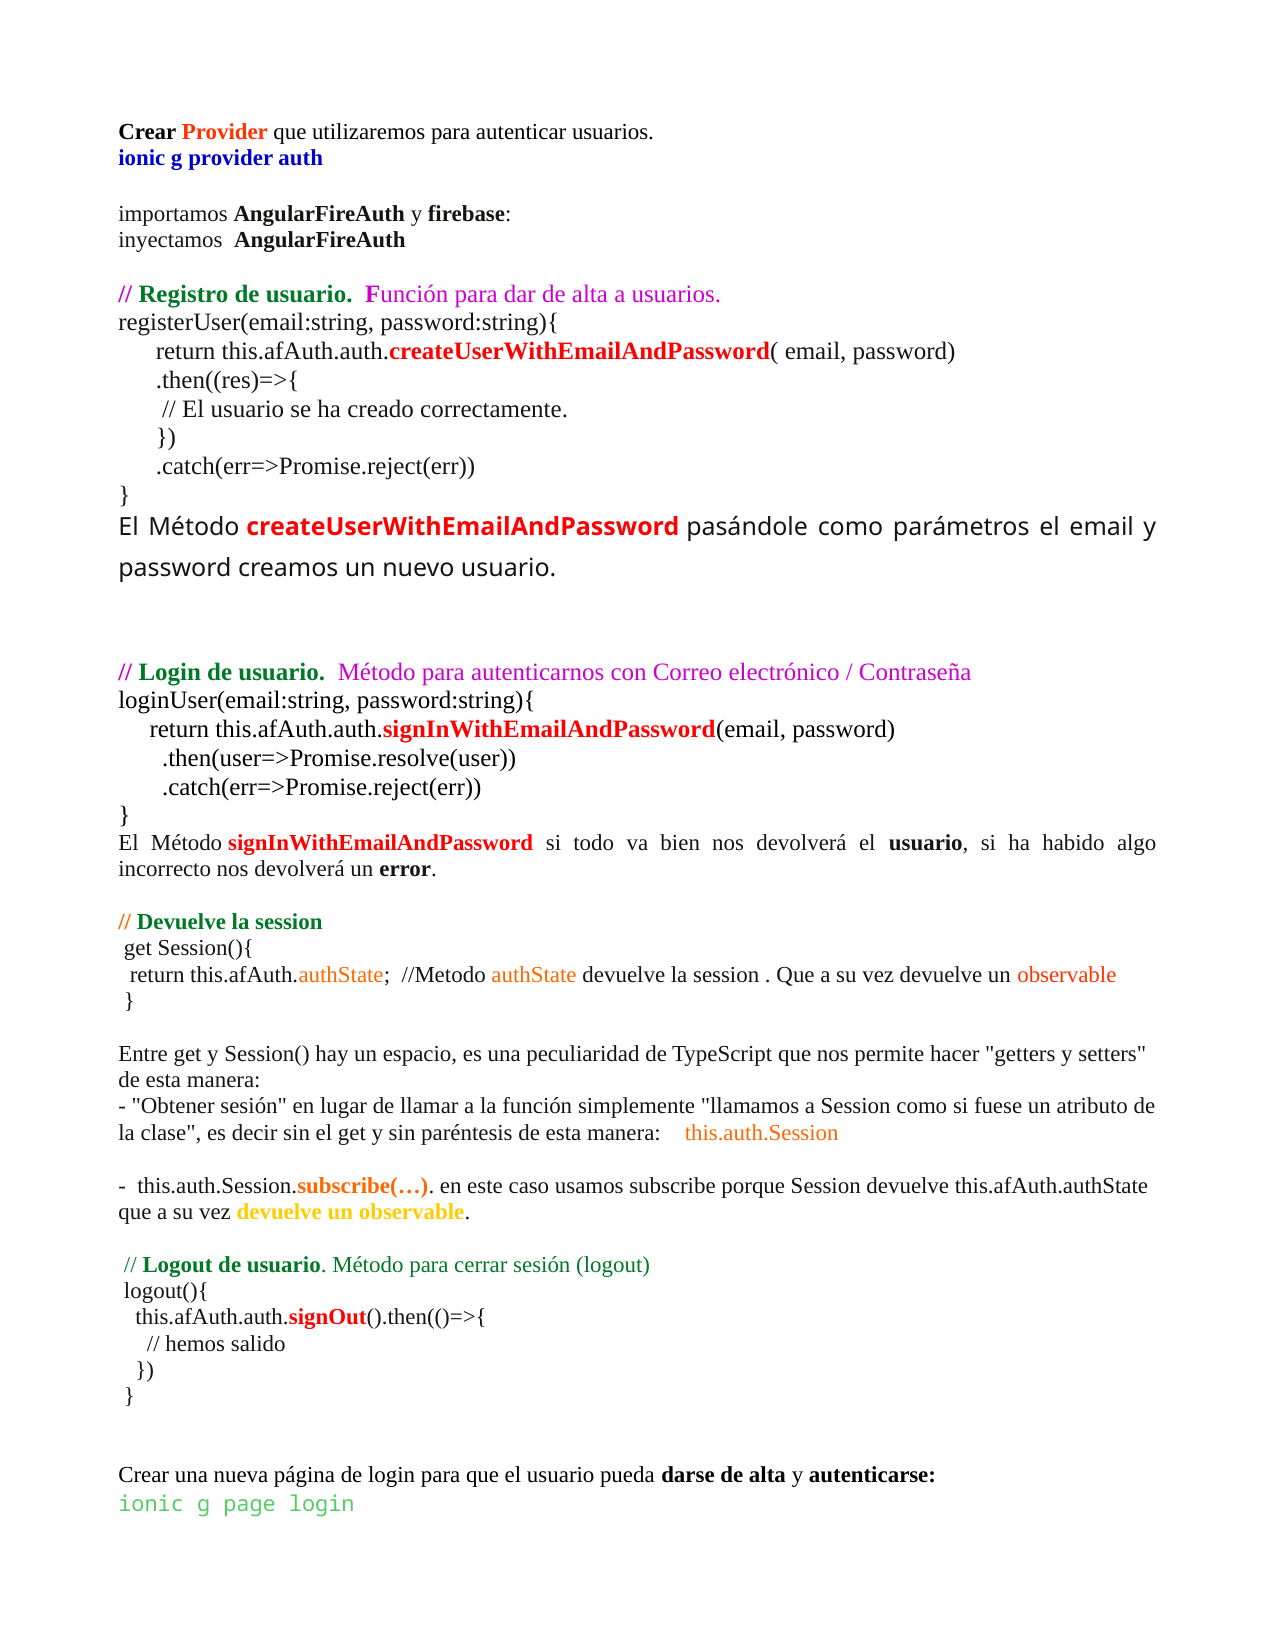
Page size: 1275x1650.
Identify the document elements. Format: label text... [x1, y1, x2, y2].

text .catch(err=>Promise.reject(err)) [118, 451, 1157, 480]
text - "Obtener sesión" en lugar de llamar a la función simplemente "llamamos a Session como si fuese un atributo de la clase", es decir sin el get y sin paréntesis de esta manera: this.auth.Session [118, 1093, 1157, 1145]
text } [118, 987, 1157, 1013]
text // El usuario se ha creado correctamente. [118, 394, 1157, 422]
text logout(){ [118, 1277, 1157, 1303]
text El Método createUserWithEmailAndPassword pasándole como parámetros el email y password creamos un nuevo usuario. [118, 509, 1157, 583]
text return this.afAuth.auth.createUserWithEmailAndPassword( email, password) [118, 336, 1157, 365]
text .catch(err=>Promise.reject(err)) [118, 772, 1157, 800]
text }) [118, 1356, 1157, 1382]
text .then(user=>Promise.resolve(user)) [118, 743, 1157, 772]
text // Registro de usuario. Función para dar de alta a usuarios. [118, 279, 1157, 307]
text Crear una nueva página de login para que el usuario pueda darse de alta y autenticarse: [118, 1462, 1157, 1488]
text ionic g page login [118, 1488, 1157, 1518]
text this.afAuth.auth.signOut().then(()=>{ [118, 1303, 1157, 1330]
text loginUser(email:string, password:string){ [118, 685, 1157, 714]
text // Logout de usuario. Método para cerrar sesión (logout) [118, 1251, 1157, 1277]
text El Método signInWithEmailAndPassword si todo va bien nos devolverá el usuario, si ha habido algo incorrecto nos devolverá un error. [118, 829, 1157, 882]
text ionic g provider auth [118, 144, 1157, 171]
text } [118, 800, 1157, 829]
text }) [118, 422, 1157, 451]
text Entre get y Session() hay un espacio, es una peculiaridad de TypeScript que nos permite hacer "getters y setters" de esta manera: [118, 1040, 1157, 1093]
text registerUser(email:string, password:string){ [118, 307, 1157, 336]
text } [118, 1382, 1157, 1409]
text Crear Provider que utilizaremos para autenticar usuarios. [118, 118, 1157, 144]
text return this.afAuth.auth.signInWithEmailAndPassword(email, password) [118, 714, 1157, 743]
text importamos AngularFireAuth y firebase: [118, 199, 1157, 226]
text // hemos salido [118, 1330, 1157, 1356]
text // Devuelve la session [118, 908, 1157, 934]
text get Session(){ [118, 934, 1157, 961]
text .then((res)=>{ [118, 365, 1157, 394]
text return this.afAuth.authState; //Metodo authState devuelve la session . Que a su vez devuelve un observable [118, 961, 1157, 987]
text // Login de usuario. Método para autenticarnos con Correo electrónico / Contraseña [118, 657, 1157, 685]
text } [118, 480, 1157, 509]
text inyectamos AngularFireAuth [118, 226, 1157, 252]
text - this.auth.Session.subscribe(…). en este caso usamos subscribe porque Session devuelve this.afAuth.authState que a su vez devuelve un observable. [118, 1172, 1157, 1224]
